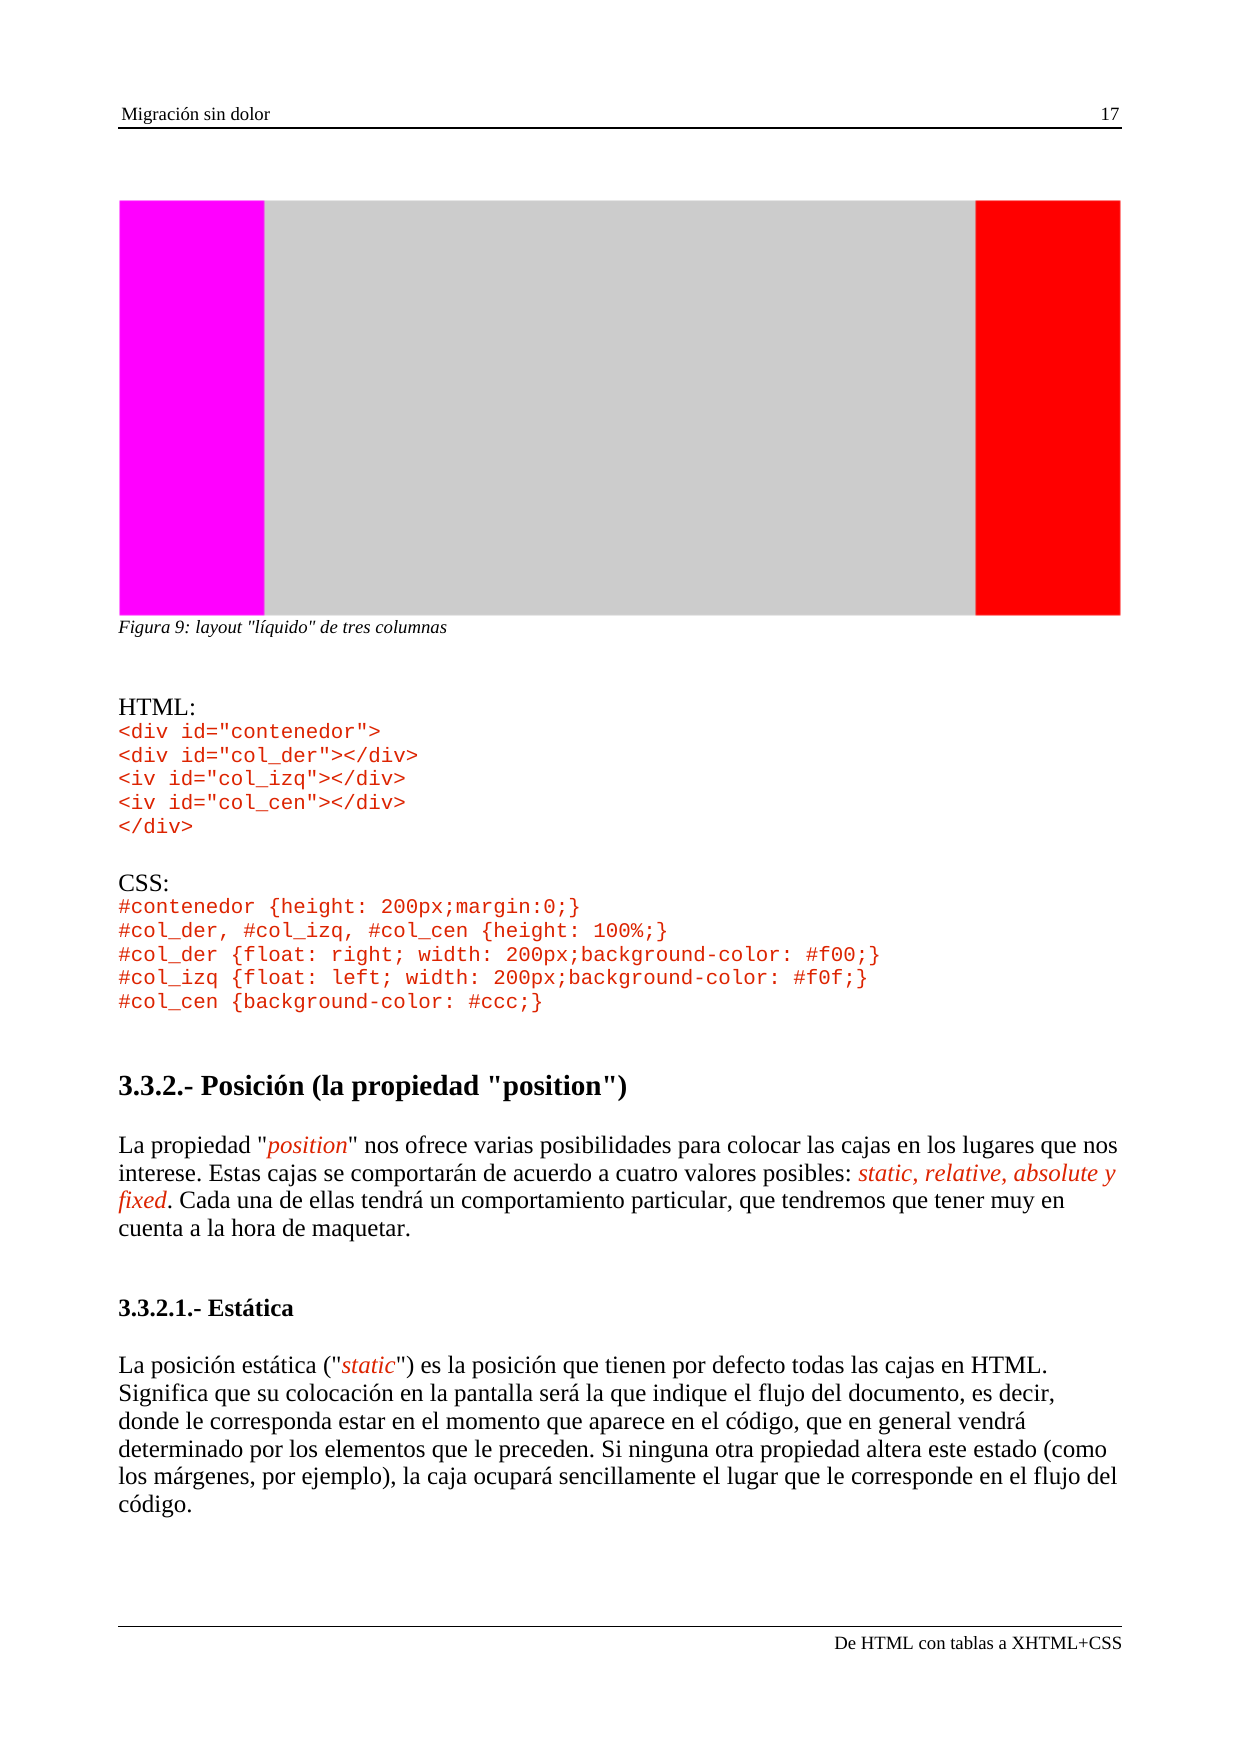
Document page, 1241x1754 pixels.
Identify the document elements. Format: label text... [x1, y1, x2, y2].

text </div> [118, 816, 1122, 839]
subtitle 3.3.2.1.- Estática [118, 1294, 1122, 1322]
text #contenedor {height: 200px;margin:0;} [118, 896, 1122, 920]
text <div id="contenedor"> [118, 721, 1122, 745]
text #col_der, #col_izq, #col_cen {height: 100%;} [118, 920, 1122, 944]
text <iv id="col_cen"></div> [118, 792, 1122, 816]
text CSS: [118, 869, 1122, 896]
text La posición estática ("static") es la posición que tienen por defecto todas las cajas en HTML. Significa que su colocación en la pantalla será la que indique el flujo del documento, es decir, donde le corresponda estar en el momento que aparece en el código, que en general vendrá determinado por los elementos que le preceden. Si ninguna otra propiedad altera este estado (como los márgenes, por ejemplo), la caja ocupará sencillamente el lugar que le corresponde en el flujo del código. [118, 1352, 1122, 1518]
text Figura 9: layout "líquido" de tres columnas [118, 618, 1122, 638]
text #col_cen {background-color: #ccc;} [118, 991, 1122, 1015]
text <div id="col_der"></div> [118, 745, 1122, 768]
text La propiedad "position" nos ofrece varias posibilidades para colocar las cajas en los lugares que nos interese. Estas cajas se comportarán de acuerdo a cuatro valores posibles: static, relative, absolute y fixed. Cada una de ellas tendrá un comportamiento particular, que tendremos que tener muy en cuenta a la hora de maquetar. [118, 1131, 1122, 1242]
subtitle 3.3.2.- Posición (la propiedad "position") [118, 1069, 1122, 1101]
text #col_izq {float: left; width: 200px;background-color: #f0f;} [118, 967, 1122, 991]
text <iv id="col_izq"></div> [118, 768, 1122, 792]
picture [118, 200, 1123, 618]
text #col_der {float: right; width: 200px;background-color: #f00;} [118, 944, 1122, 967]
text HTML: [118, 693, 1122, 721]
